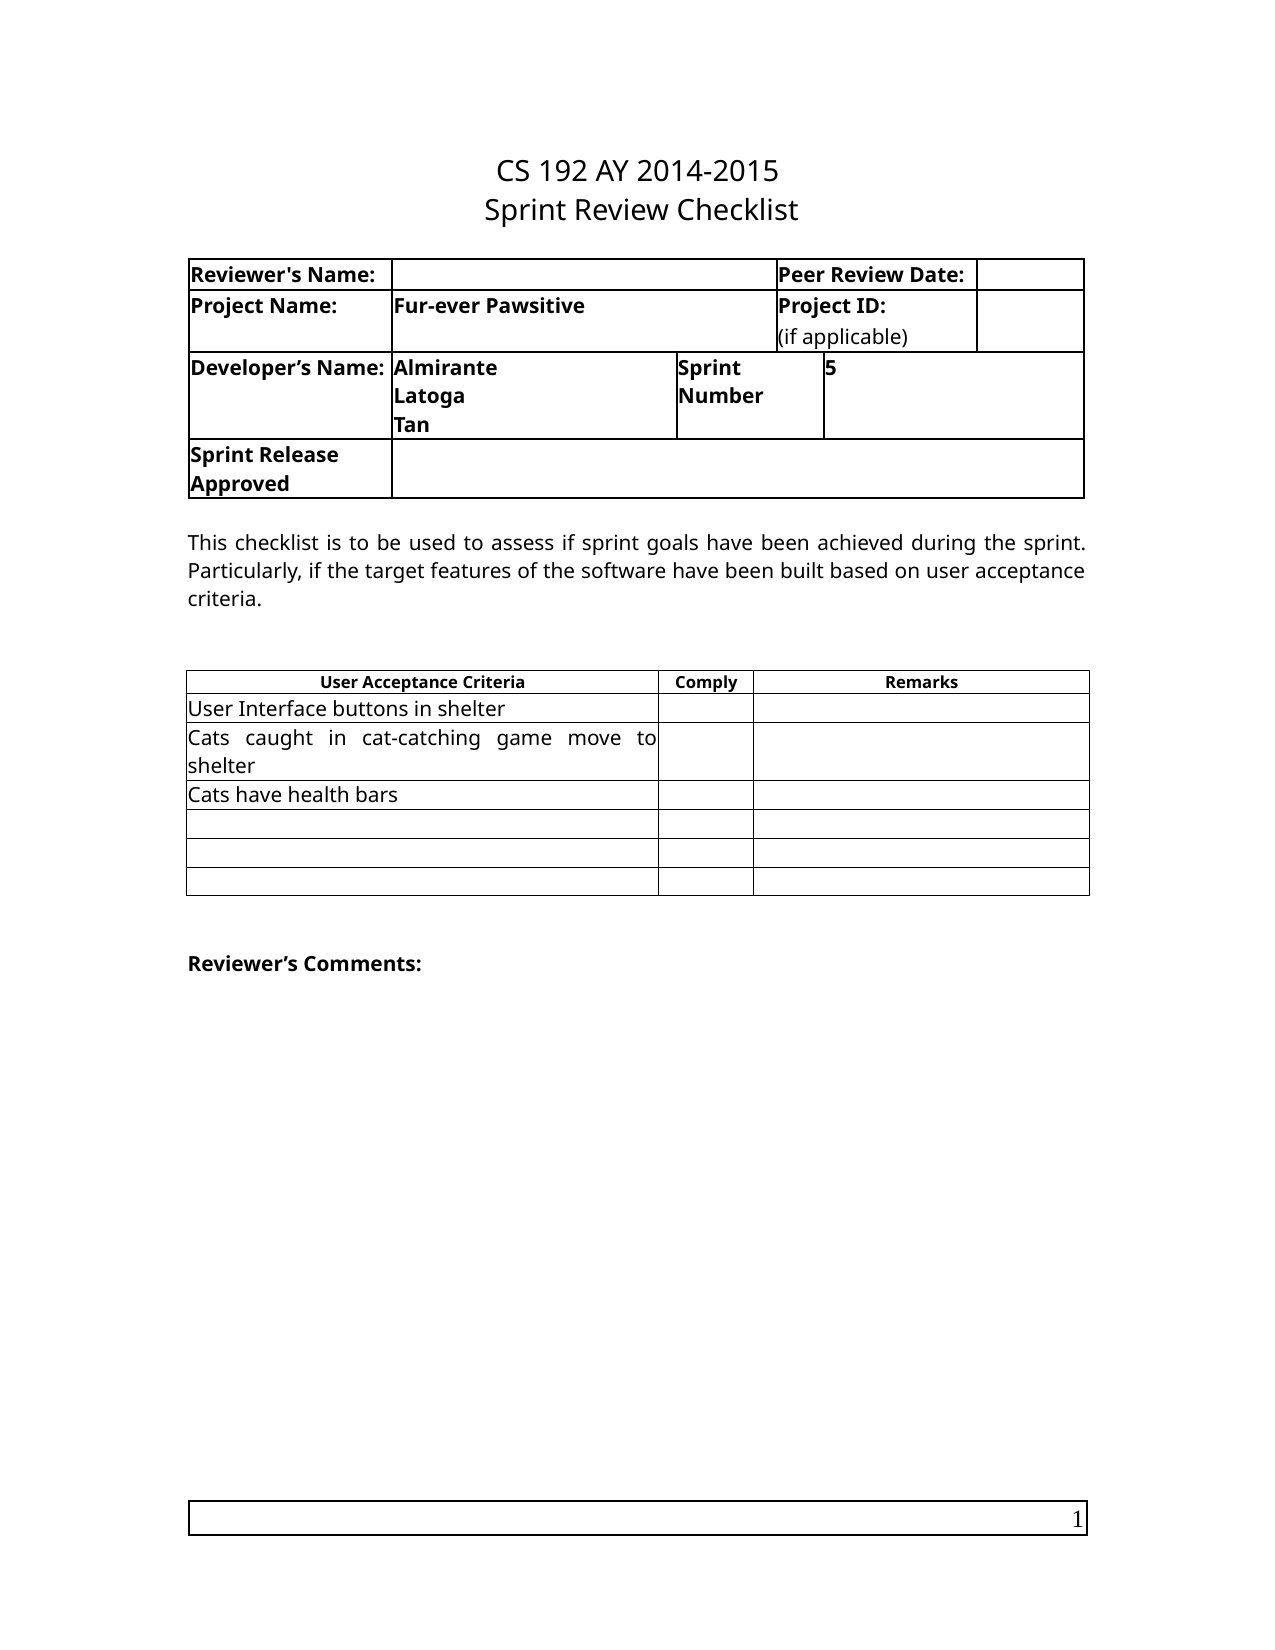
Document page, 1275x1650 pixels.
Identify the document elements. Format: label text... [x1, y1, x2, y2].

text CS 192 AY 2014-2015 [187, 150, 1087, 190]
table_cell [754, 781, 1089, 808]
table_cell Fur-ever Pawsitive [393, 291, 776, 351]
subtitle Reviewer’s Comments: [187, 949, 1087, 1016]
table_cell [659, 810, 753, 837]
table_cell Almirante Latoga Tan [393, 353, 676, 438]
table_cell [187, 839, 658, 866]
table_cell [187, 868, 658, 895]
table_cell [187, 810, 658, 837]
table_header [978, 260, 1083, 289]
table_cell [754, 694, 1089, 722]
table_cell [978, 291, 1083, 351]
table_header Peer Review Date: [778, 260, 976, 289]
table_header [393, 260, 776, 289]
table_cell [659, 694, 753, 722]
table_cell [754, 868, 1089, 895]
table_cell [659, 868, 753, 895]
table_cell Cats have health bars [187, 781, 658, 808]
table_cell 5 [825, 353, 1083, 438]
table_cell Project ID: [778, 291, 976, 320]
table_cell [393, 440, 1083, 497]
table_header User Acceptance Criteria [187, 671, 658, 693]
table_cell [659, 781, 753, 808]
table_cell Sprint Release Approved [190, 440, 391, 497]
table_cell (if applicable) [778, 320, 976, 351]
table_header Remarks [754, 671, 1089, 693]
table_cell Cats caught in cat-catching game move to shelter [187, 723, 658, 779]
table_cell [754, 810, 1089, 837]
text This checklist is to be used to assess if sprint goals have been achieved during the sprint. Particularly, if the target features of the software have been built based on user acceptance criteria. [187, 528, 1087, 613]
table_cell Project Name: [190, 291, 391, 351]
text Sprint Review Checklist [187, 190, 1087, 229]
table_cell [659, 723, 753, 779]
table_cell Developer’s Name: [190, 353, 391, 438]
table_cell User Interface buttons in shelter [187, 694, 658, 722]
table_cell [659, 839, 753, 866]
table_cell [754, 723, 1089, 779]
table_cell [754, 839, 1089, 866]
table_cell Sprint Number [678, 353, 823, 438]
table_header Reviewer's Name: [190, 260, 391, 289]
table_header Comply [659, 671, 753, 693]
